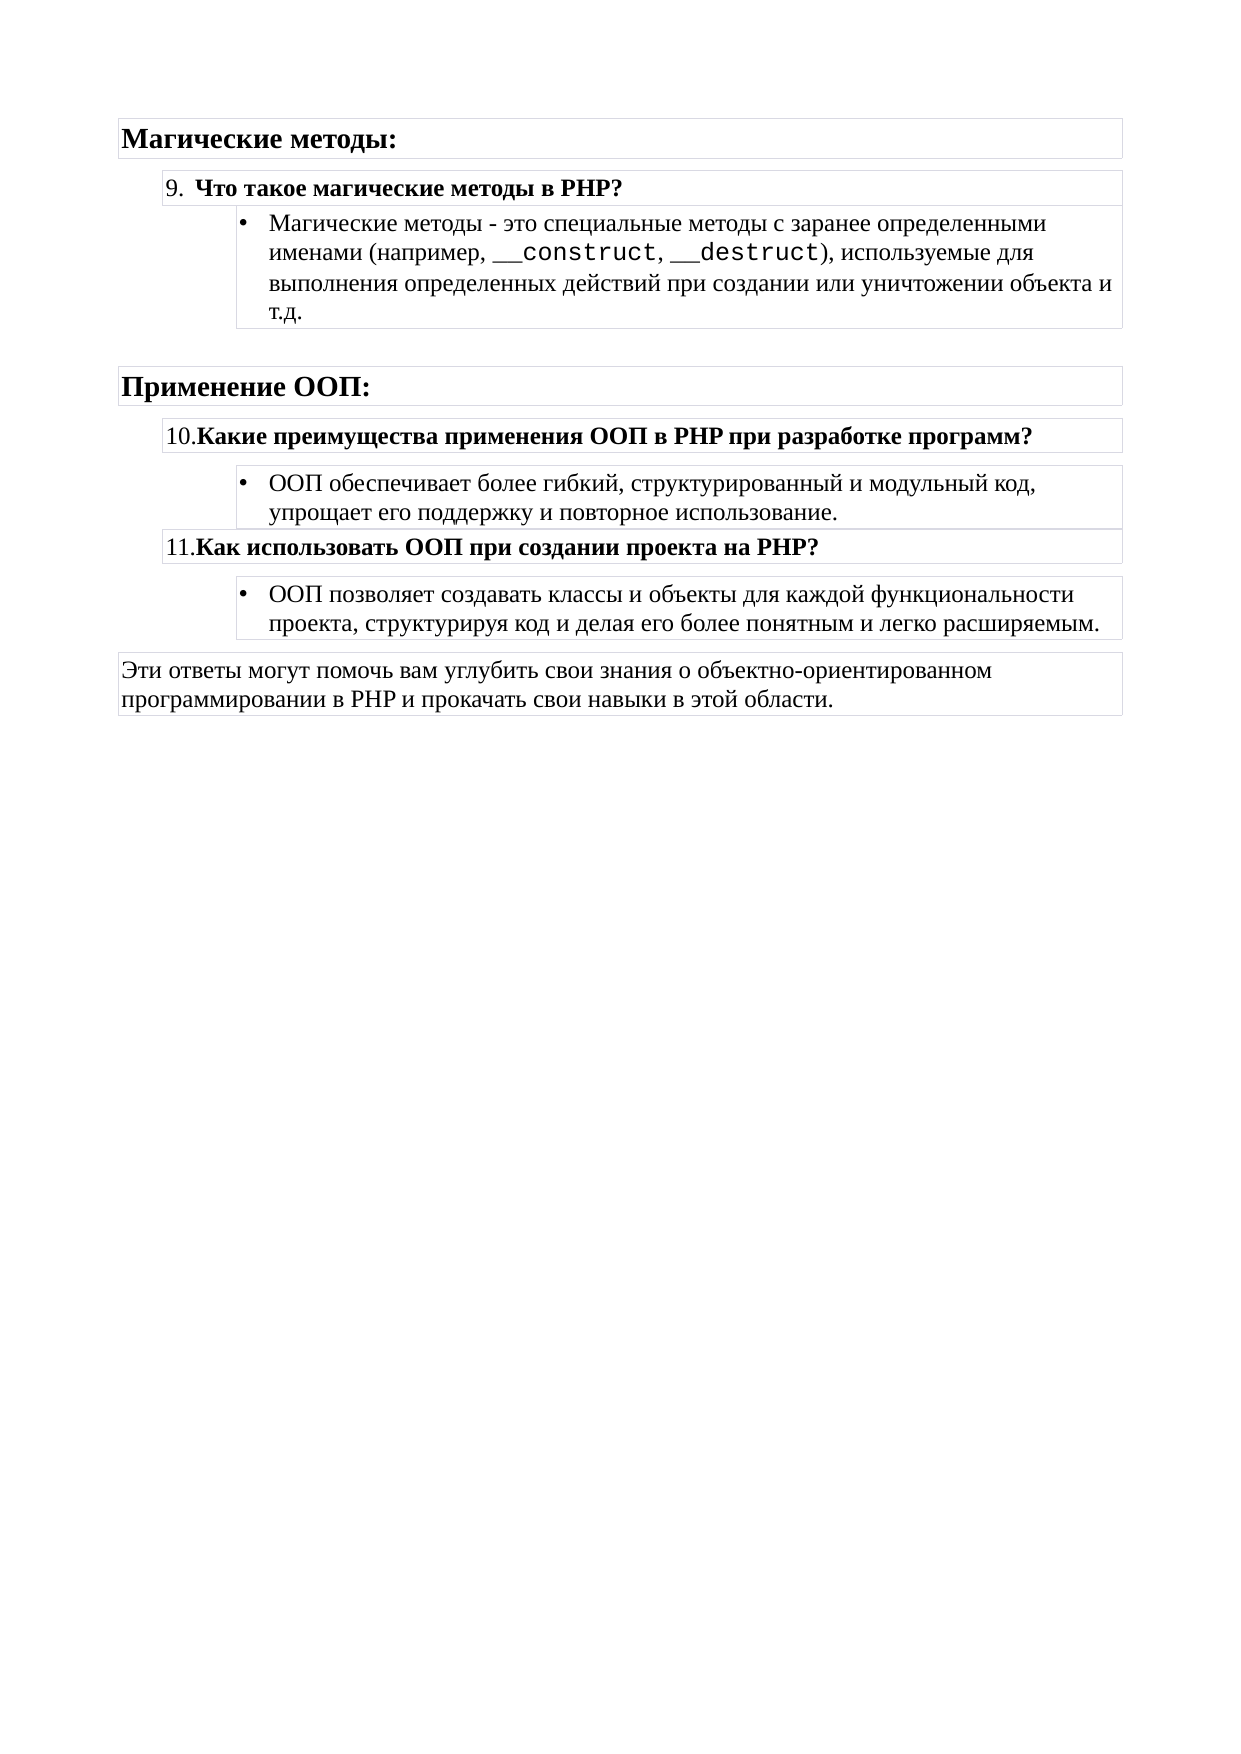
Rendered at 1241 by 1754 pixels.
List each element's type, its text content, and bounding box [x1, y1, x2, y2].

subtitle Магические методы: [119, 119, 1122, 158]
text Эти ответы могут помочь вам углубить свои знания о объектно-ориентированном программировании в PHP и прокачать свои навыки в этой области. [119, 653, 1122, 715]
list ООП обеспечивает более гибкий, структурированный и модульный код, упрощает его поддержку и повторное использование. [237, 466, 1122, 528]
list Что такое магические методы в PHP? [163, 171, 1122, 205]
list Как использовать ООП при создании проекта на PHP? [163, 530, 1122, 563]
list ООП позволяет создавать классы и объекты для каждой функциональности проекта, структурируя код и делая его более понятным и легко расширяемым. [237, 577, 1122, 639]
subtitle Применение ООП: [119, 367, 1122, 405]
list Магические методы - это специальные методы с заранее определенными именами (например, __construct, __destruct), используемые для выполнения определенных действий при создании или уничтожении объекта и т.д. [237, 206, 1122, 328]
list Какие преимущества применения ООП в PHP при разработке программ? [163, 419, 1122, 452]
